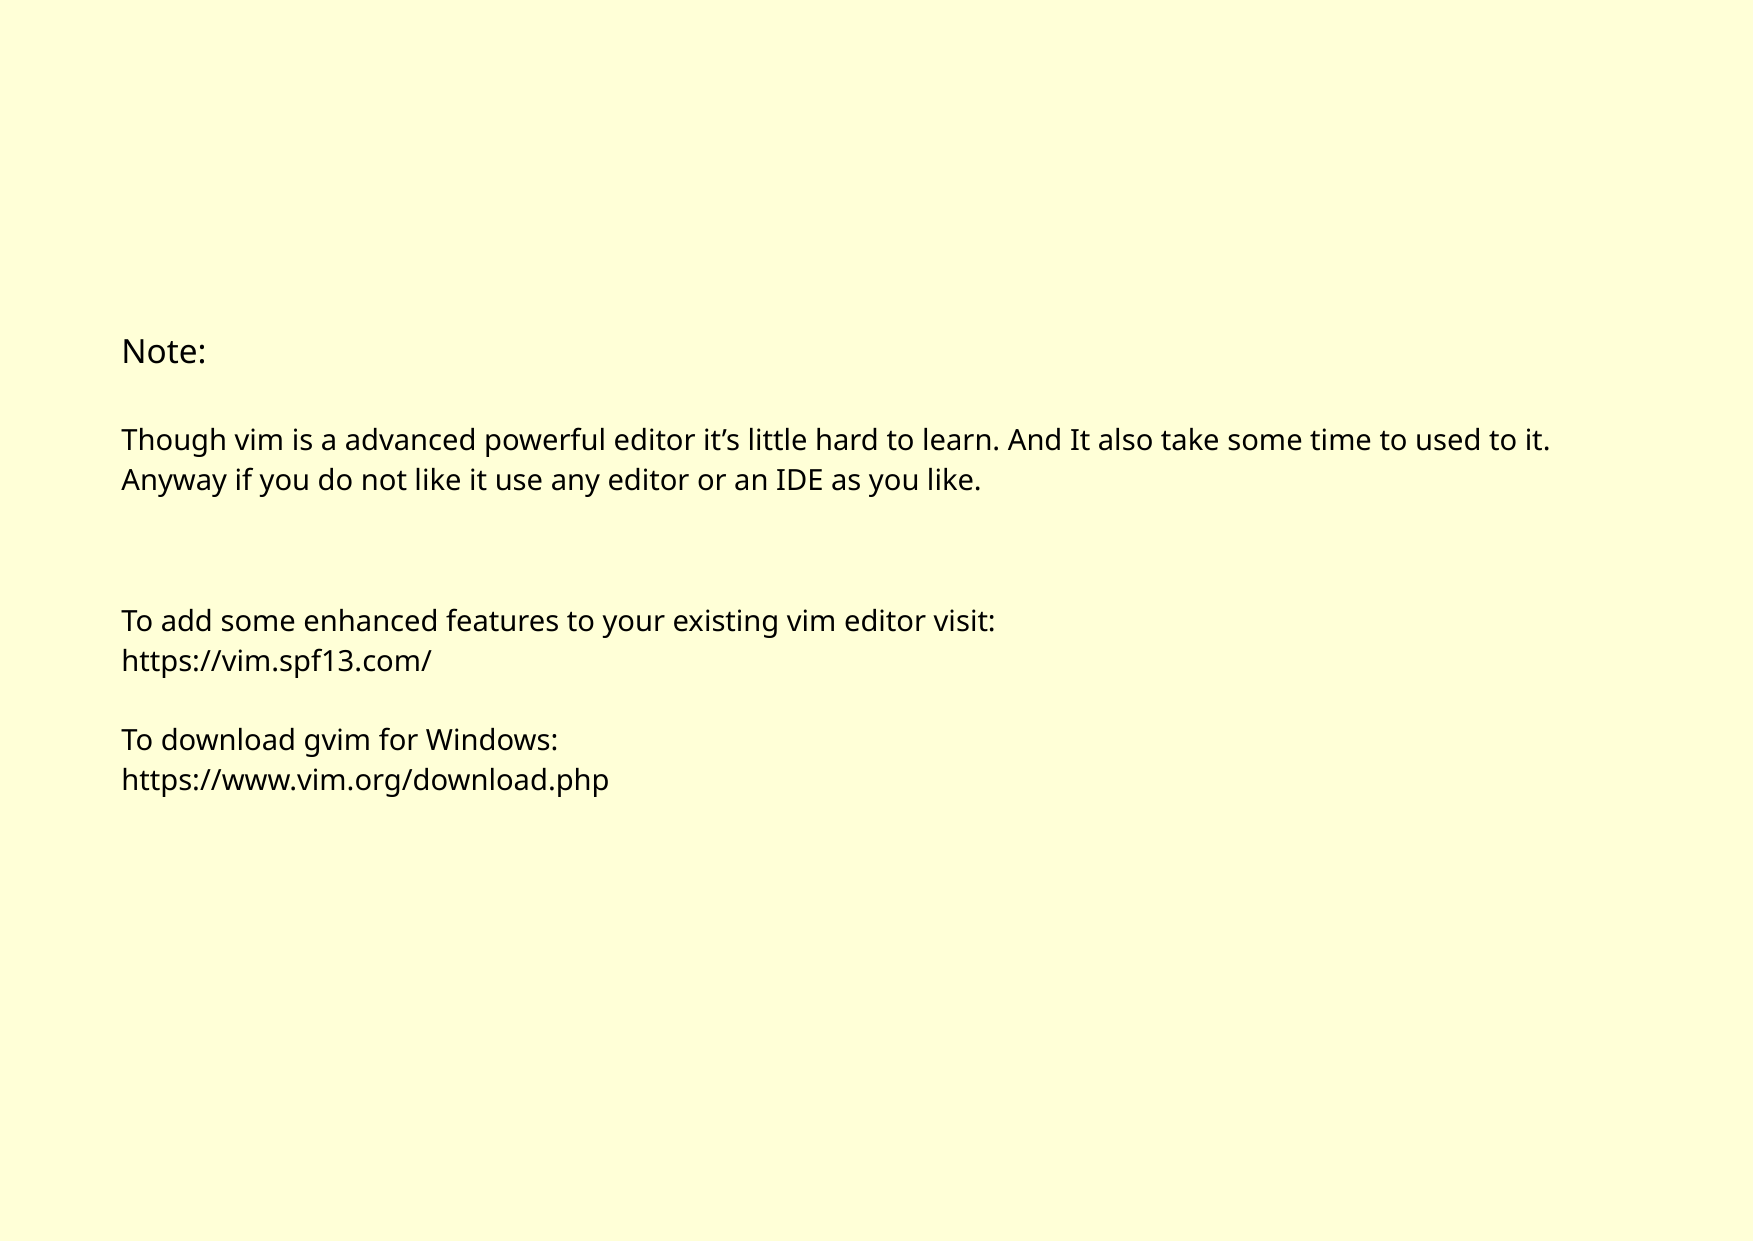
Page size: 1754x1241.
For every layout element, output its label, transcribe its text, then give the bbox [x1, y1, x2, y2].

text https://www.vim.org/download.php [121, 759, 1632, 799]
text Note: [121, 328, 1632, 374]
text https://vim.spf13.com/ [121, 640, 1632, 680]
text Though vim is a advanced powerful editor it’s little hard to learn. And It also take some time to used to it. Anyway if you do not like it use any editor or an IDE as you like. [121, 419, 1632, 498]
text To add some enhanced features to your existing vim editor visit: [121, 601, 1632, 640]
text To download gvim for Windows: [121, 719, 1632, 759]
